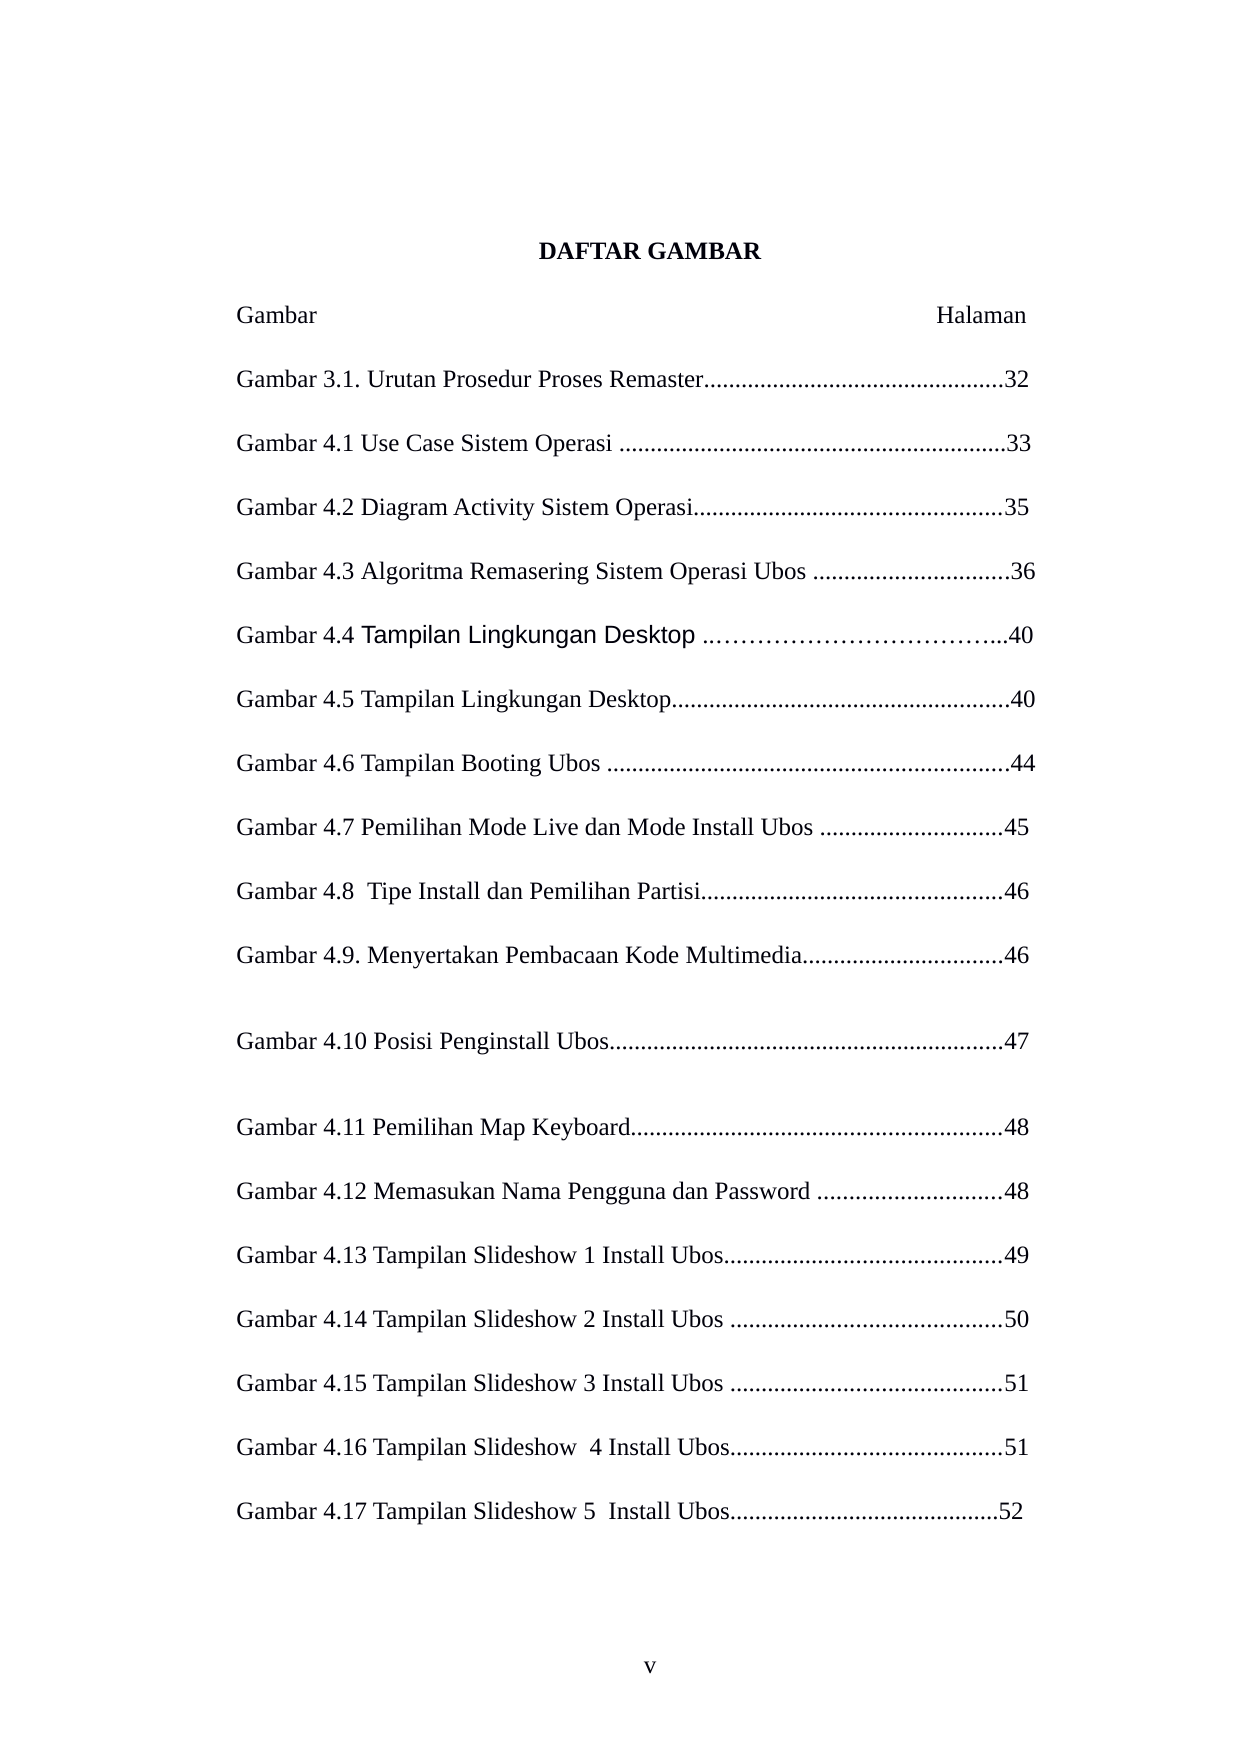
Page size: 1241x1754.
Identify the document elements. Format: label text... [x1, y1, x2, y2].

text Gambar 4.16 Tampilan Slideshow 4 Install Ubos 51 [236, 1432, 1063, 1461]
text Gambar 4.3 Algoritma Remasering Sistem Operasi Ubos .36 [236, 556, 1063, 585]
text Gambar 4.13 Tampilan Slideshow 1 Install Ubos 49 [236, 1240, 1063, 1269]
text Gambar 4.6 Tampilan Booting Ubos .44 [236, 748, 1063, 777]
text Gambar 4.15 Tampilan Slideshow 3 Install Ubos 51 [236, 1368, 1063, 1397]
text Gambar 4.9. Menyertakan Pembacaan Kode Multimedia 46 [236, 940, 1063, 969]
text Gambar 4.4 Tampilan Lingkungan Desktop ..……………………………...40 [236, 620, 1063, 649]
text Gambar 4.11 Pemilihan Map Keyboard 48 [236, 1112, 1063, 1141]
text Gambar 4.14 Tampilan Slideshow 2 Install Ubos 50 [236, 1304, 1063, 1333]
text Gambar 4.12 Memasukan Nama Pengguna dan Password 48 [236, 1176, 1063, 1205]
text Gambar 4.2 Diagram Activity Sistem Operasi 35 [236, 492, 1063, 521]
text Gambar 3.1. Urutan Prosedur Proses Remaster 32 [236, 364, 1063, 393]
text Gambar 4.7 Pemilihan Mode Live dan Mode Install Ubos 45 [236, 812, 1063, 841]
text Gambar Halaman [236, 300, 1063, 329]
text DAFTAR GAMBAR [236, 236, 1063, 265]
text Gambar 4.17 Tampilan Slideshow 5 Install Ubos...........................................52 [236, 1496, 1063, 1525]
text Gambar 4.10 Posisi Penginstall Ubos 47 [236, 1026, 1063, 1055]
text Gambar 4.8 Tipe Install dan Pemilihan Partisi 46 [236, 876, 1063, 905]
text Gambar 4.5 Tampilan Lingkungan Desktop .40 [236, 684, 1063, 713]
text Gambar 4.1 Use Case Sistem Operasi ..............................................................33 [236, 428, 1063, 457]
